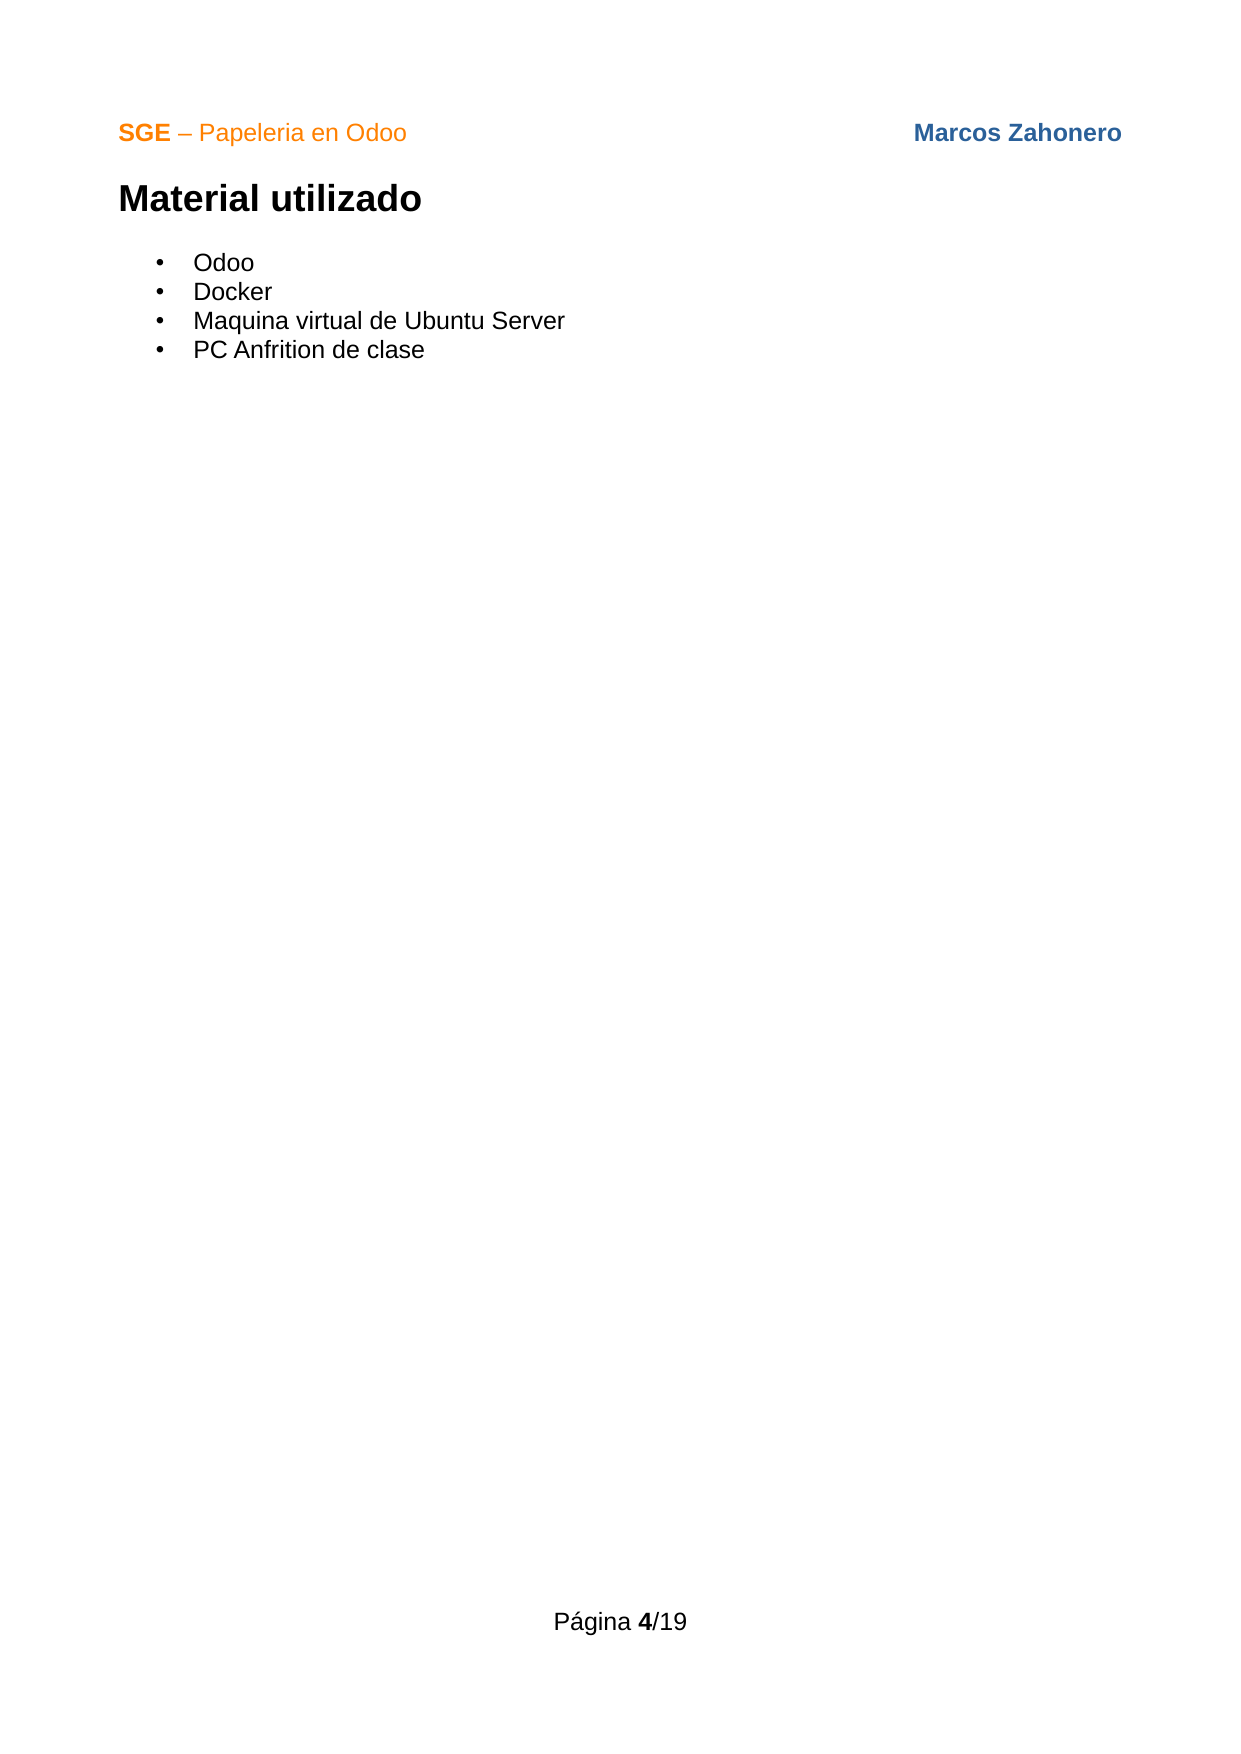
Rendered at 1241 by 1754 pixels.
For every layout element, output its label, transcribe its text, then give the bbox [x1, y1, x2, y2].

list Maquina virtual de Ubuntu Server [156, 306, 1122, 335]
list Docker [156, 277, 1122, 306]
subtitle Material utilizado [118, 176, 1122, 219]
list PC Anfrition de clase [156, 335, 1122, 364]
list Odoo [156, 248, 1122, 277]
